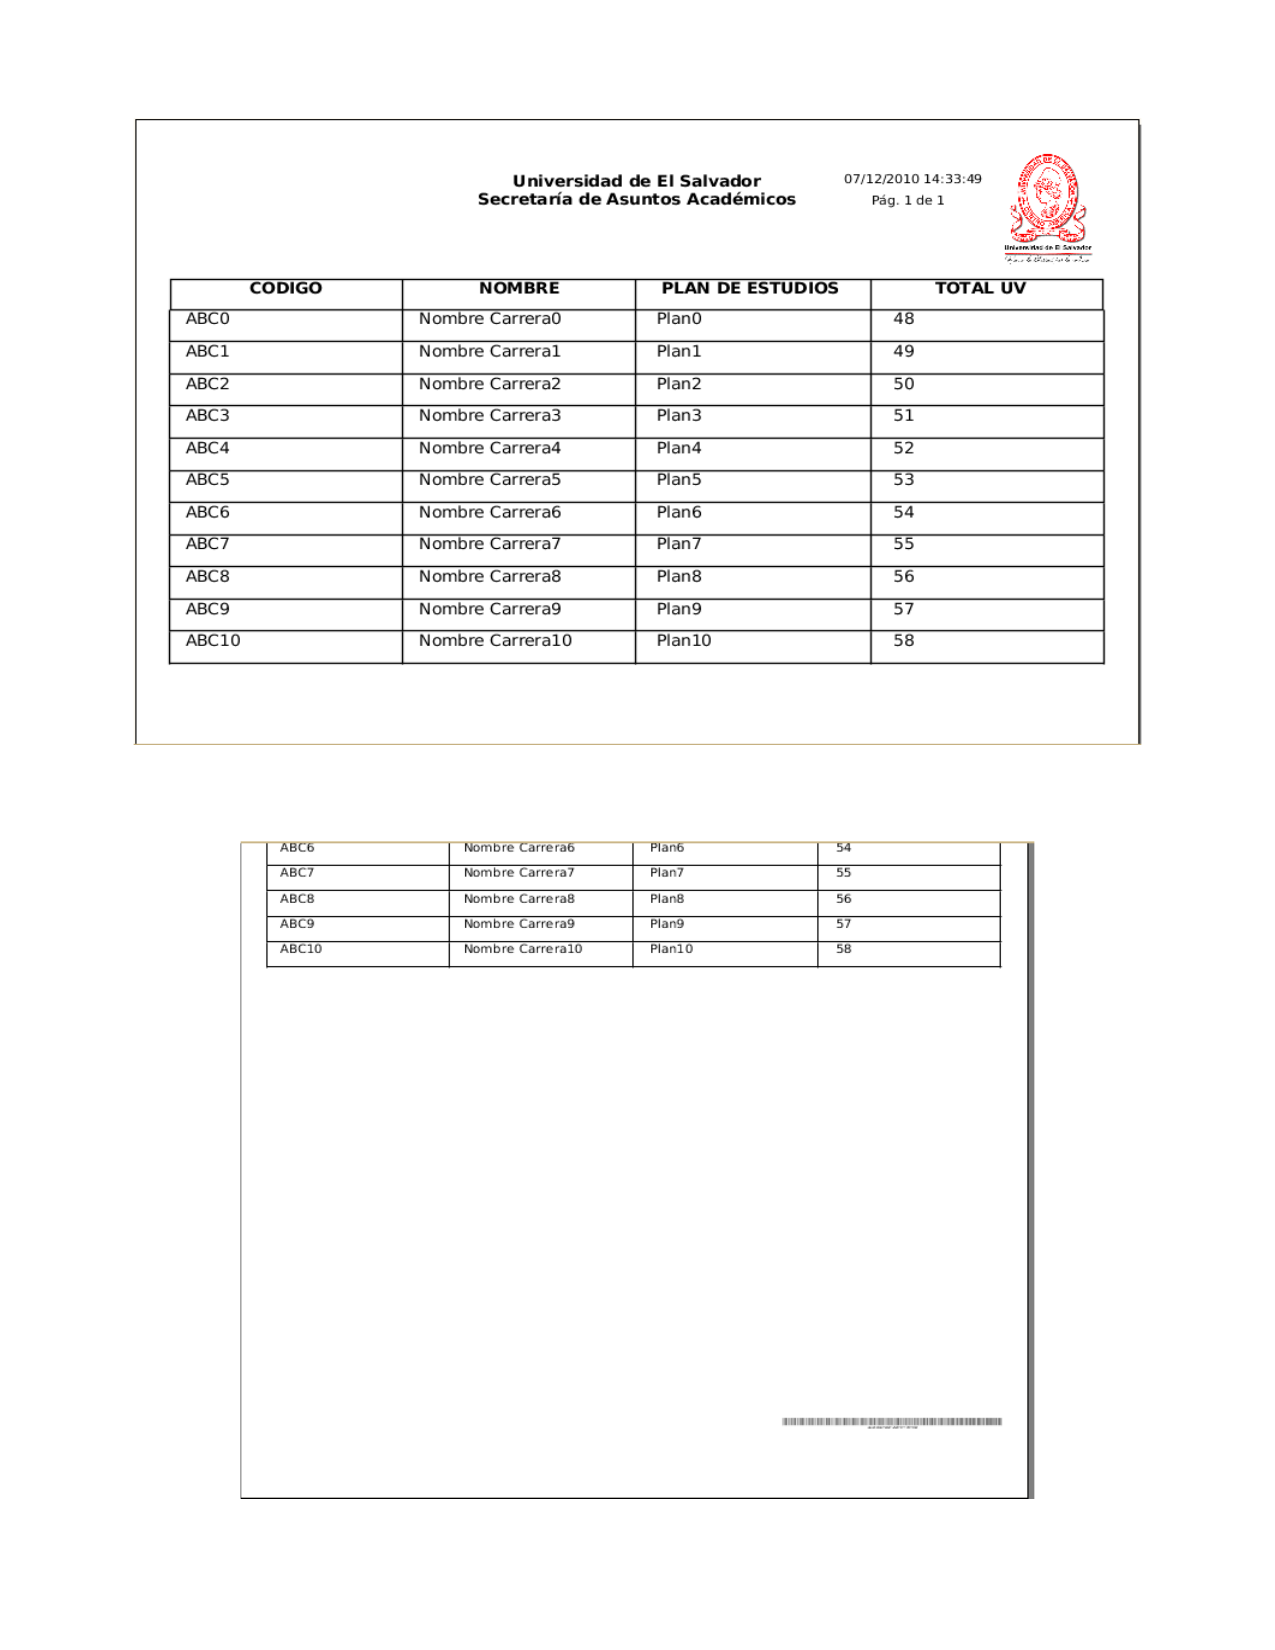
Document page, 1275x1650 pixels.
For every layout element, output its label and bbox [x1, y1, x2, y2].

picture [133, 118, 1142, 745]
picture [240, 841, 1035, 1499]
